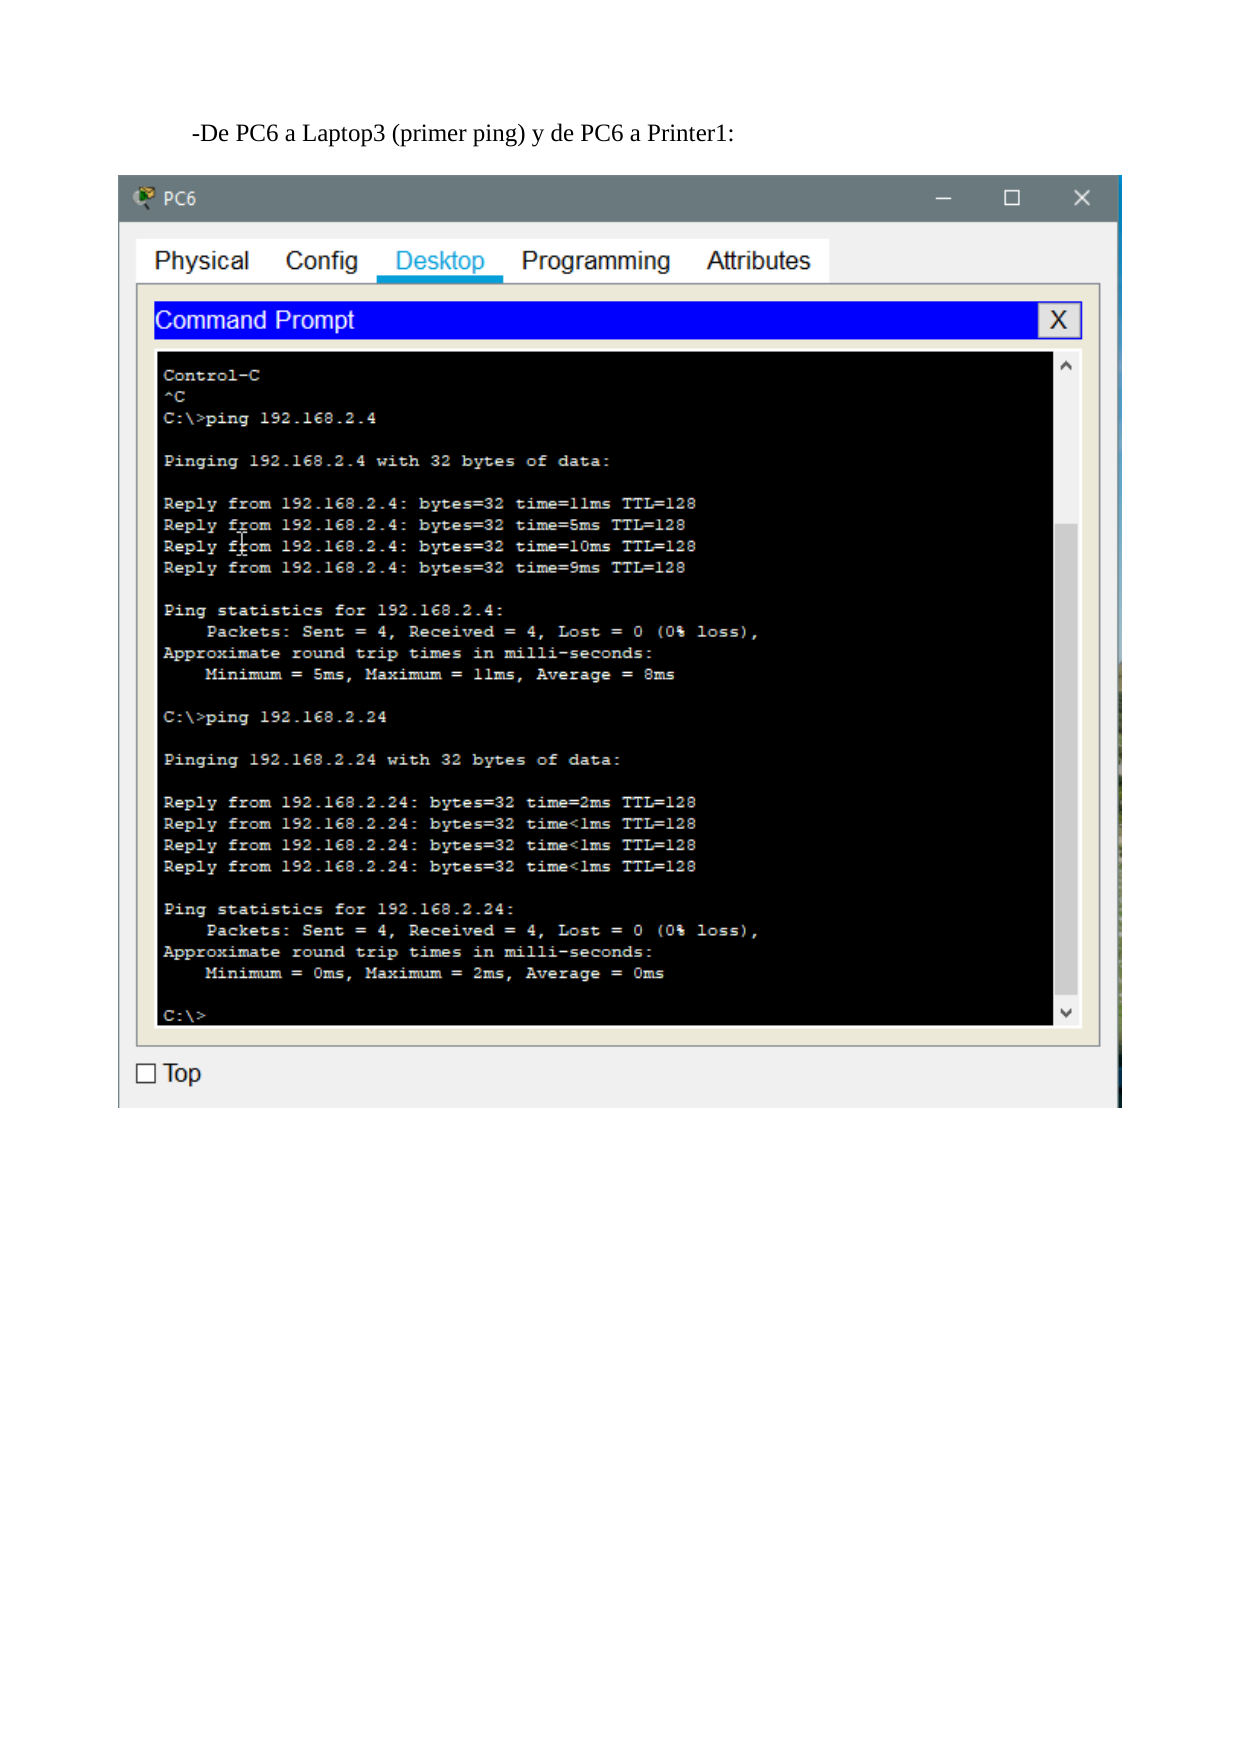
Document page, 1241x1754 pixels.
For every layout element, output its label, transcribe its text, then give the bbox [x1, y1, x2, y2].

picture [118, 175, 1122, 1108]
text -De PC6 a Laptop3 (primer ping) y de PC6 a Printer1: [118, 118, 1122, 147]
